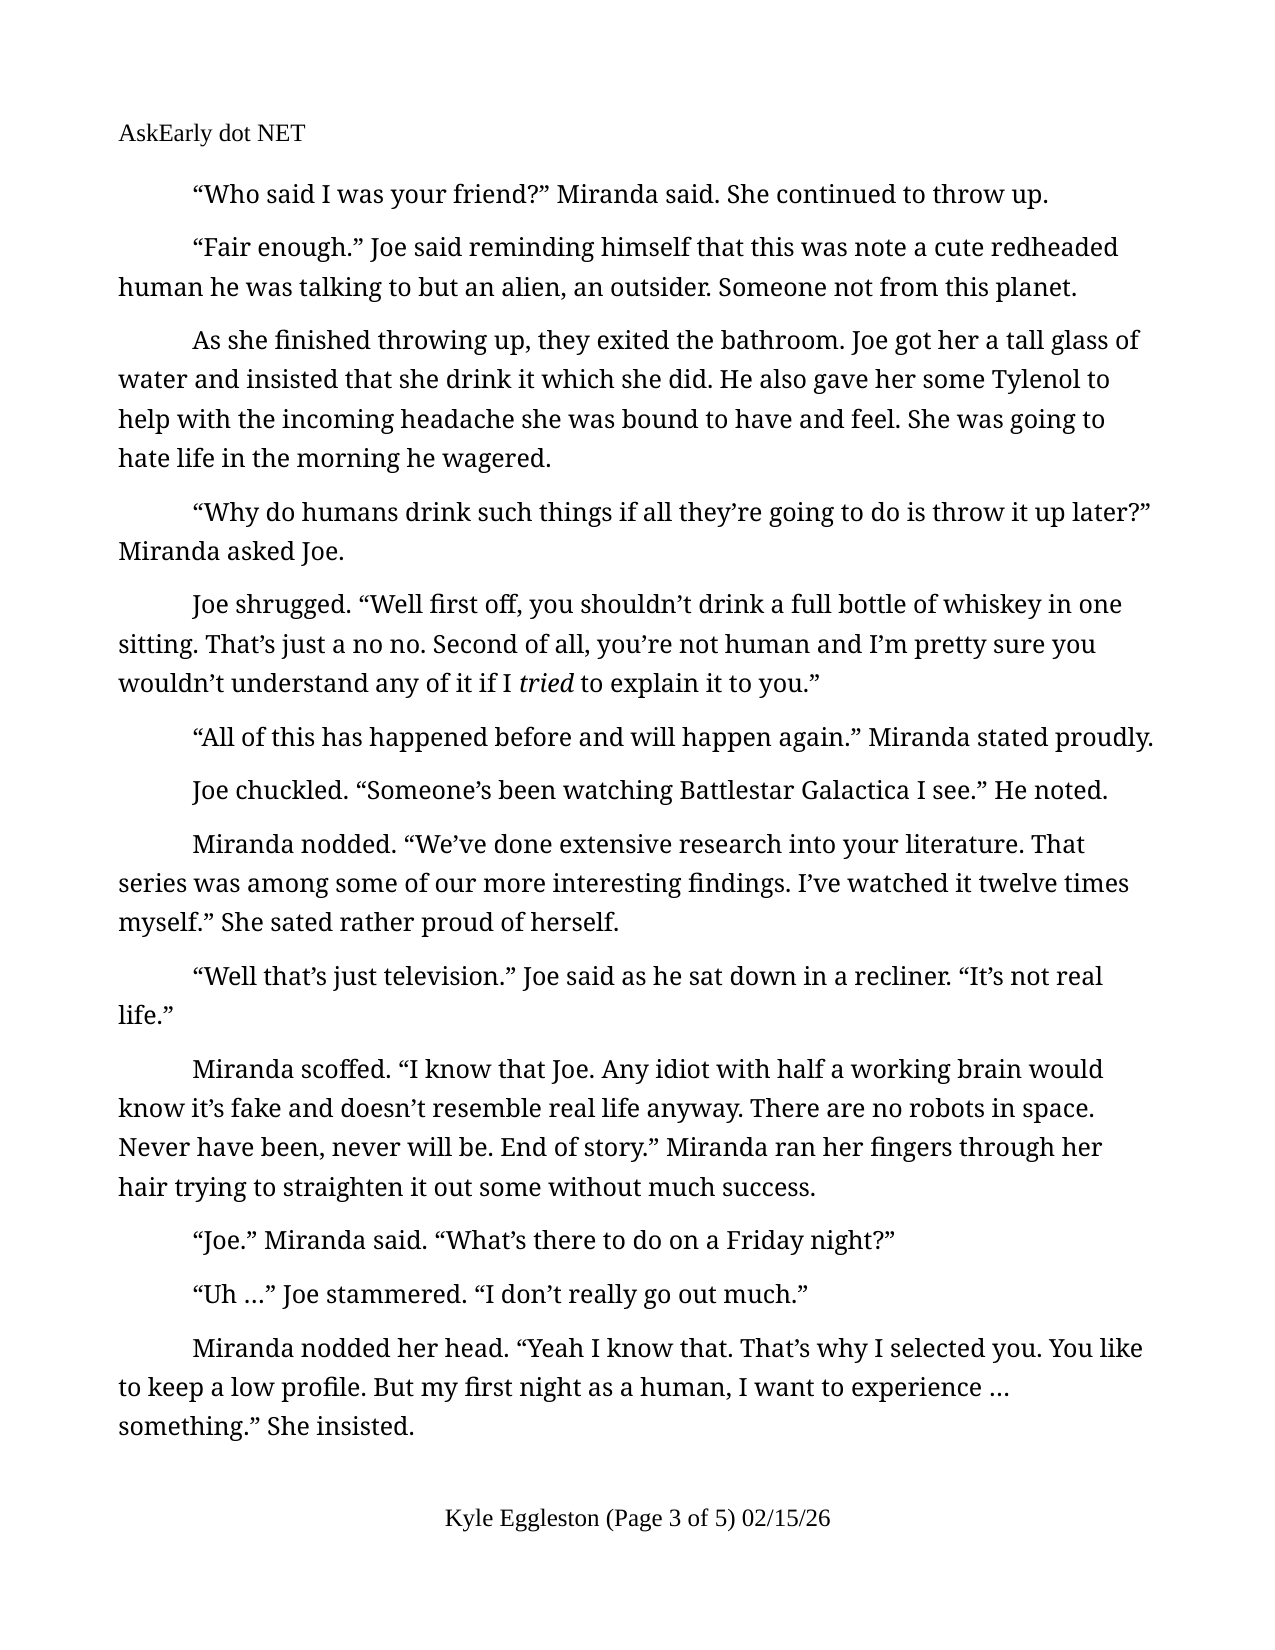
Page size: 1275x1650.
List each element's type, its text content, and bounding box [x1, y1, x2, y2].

text “Fair enough.” Joe said reminding himself that this was note a cute redheaded human he was talking to but an alien, an outsider. Someone not from this planet. [118, 230, 1157, 303]
text “Why do humans drink such things if all they’re going to do is throw it up later?” Miranda asked Joe. [118, 494, 1157, 567]
text Miranda scoffed. “I know that Joe. Any idiot with half a working brain would know it’s fake and doesn’t resemble real life anyway. There are no robots in space. Never have been, never will be. End of story.” Miranda ran her fingers through her hair trying to straighten it out some without much success. [118, 1052, 1157, 1203]
text Miranda nodded. “We’ve done extensive research into your literature. That series was among some of our more interesting findings. I’ve watched it twelve times myself.” She sated rather proud of herself. [118, 827, 1157, 939]
text Joe chuckled. “Someone’s been watching Battlestar Galactica I see.” He noted. [118, 773, 1157, 807]
text As she finished throwing up, they exited the bathroom. Joe got her a tall glass of water and insisted that she drink it which she did. He also gave her some Tylenol to help with the incoming headache she was bound to have and feel. She was going to hate life in the morning he wagered. [118, 323, 1157, 474]
text “All of this has happened before and will happen again.” Miranda stated proudly. [118, 719, 1157, 753]
text “Uh …” Joe stammered. “I don’t really go out much.” [118, 1277, 1157, 1311]
text Joe shrugged. “Well first off, you shouldn’t drink a full bottle of whiskey in one sitting. That’s just a no no. Second of all, you’re not human and I’m pretty sure you wouldn’t understand any of it if I tried to explain it to you.” [118, 587, 1157, 699]
text “Joe.” Miranda said. “What’s there to do on a Friday night?” [118, 1223, 1157, 1257]
text “Who said I was your friend?” Miranda said. She continued to throw up. [118, 176, 1157, 210]
text “Well that’s just television.” Joe said as he sat down in a recliner. “It’s not real life.” [118, 959, 1157, 1032]
text Miranda nodded her head. “Yeah I know that. That’s why I selected you. You like to keep a low profile. But my first night as a human, I want to experience … something.” She insisted. [118, 1331, 1157, 1443]
